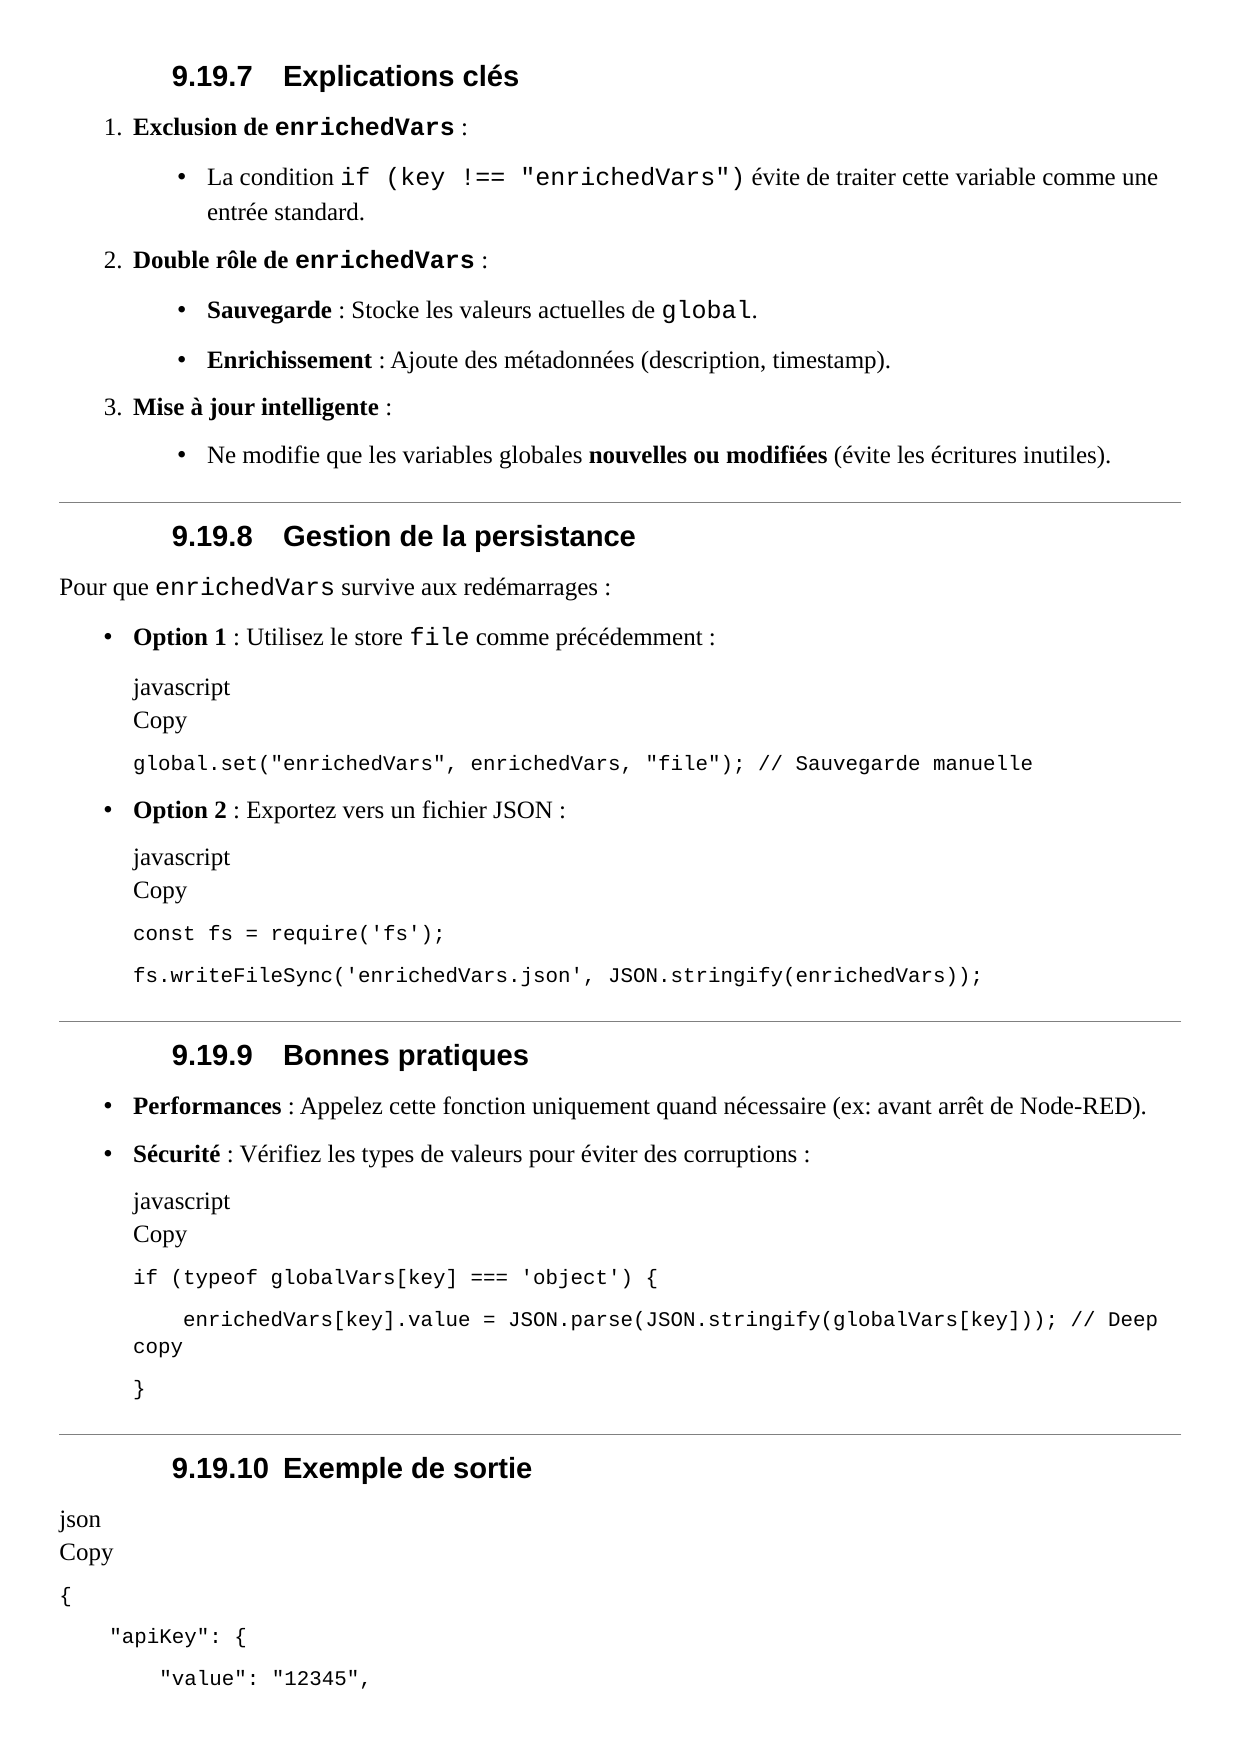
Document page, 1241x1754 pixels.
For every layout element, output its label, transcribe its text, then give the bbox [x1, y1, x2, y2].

text Pour que enrichedVars survive aux redémarrages : [59, 572, 1181, 603]
list Copy [103, 705, 1181, 734]
list } [103, 1378, 1181, 1401]
subtitle Exemple de sortie [172, 1451, 1181, 1484]
list if (typeof globalVars[key] === 'object') { [103, 1267, 1181, 1291]
list Copy [103, 875, 1181, 904]
text { [59, 1584, 1181, 1608]
subtitle Bonnes pratiques [172, 1038, 1181, 1071]
list La condition if (key !== "enrichedVars") évite de traiter cette variable comme une entrée standard. [177, 162, 1181, 226]
list global.set("enrichedVars", enrichedVars, "file"); // Sauvegarde manuelle [103, 753, 1181, 777]
text "apiKey": { [59, 1626, 1181, 1650]
list Option 1 : Utilisez le store file comme précédemment : [103, 622, 1181, 653]
list javascript [103, 672, 1181, 701]
list javascript [103, 1186, 1181, 1215]
list Option 2 : Exportez vers un fichier JSON : [103, 795, 1181, 823]
list Performances : Appelez cette fonction uniquement quand nécessaire (ex: avant arrêt de Node-RED). [103, 1091, 1181, 1120]
text Copy [59, 1537, 1181, 1566]
text "value": "12345", [59, 1668, 1181, 1692]
list Copy [103, 1219, 1181, 1248]
list javascript [103, 842, 1181, 871]
list Mise à jour intelligente : [103, 392, 1181, 421]
list fs.writeFileSync('enrichedVars.json', JSON.stringify(enrichedVars)); [103, 965, 1181, 988]
subtitle Explications clés [172, 59, 1181, 93]
list const fs = require('fs'); [103, 923, 1181, 947]
list Double rôle de enrichedVars : [103, 245, 1181, 276]
list enrichedVars[key].value = JSON.parse(JSON.stringify(globalVars[key])); // Deep copy [103, 1309, 1181, 1359]
list Exclusion de enrichedVars : [103, 112, 1181, 143]
list Sécurité : Vérifiez les types de valeurs pour éviter des corruptions : [103, 1139, 1181, 1167]
list Enrichissement : Ajoute des métadonnées (description, timestamp). [177, 345, 1181, 374]
subtitle Gestion de la persistance [172, 519, 1181, 553]
list Sauvegarde : Stocke les valeurs actuelles de global. [177, 295, 1181, 326]
text json [59, 1504, 1181, 1533]
list Ne modifie que les variables globales nouvelles ou modifiées (évite les écritures inutiles). [177, 440, 1181, 469]
